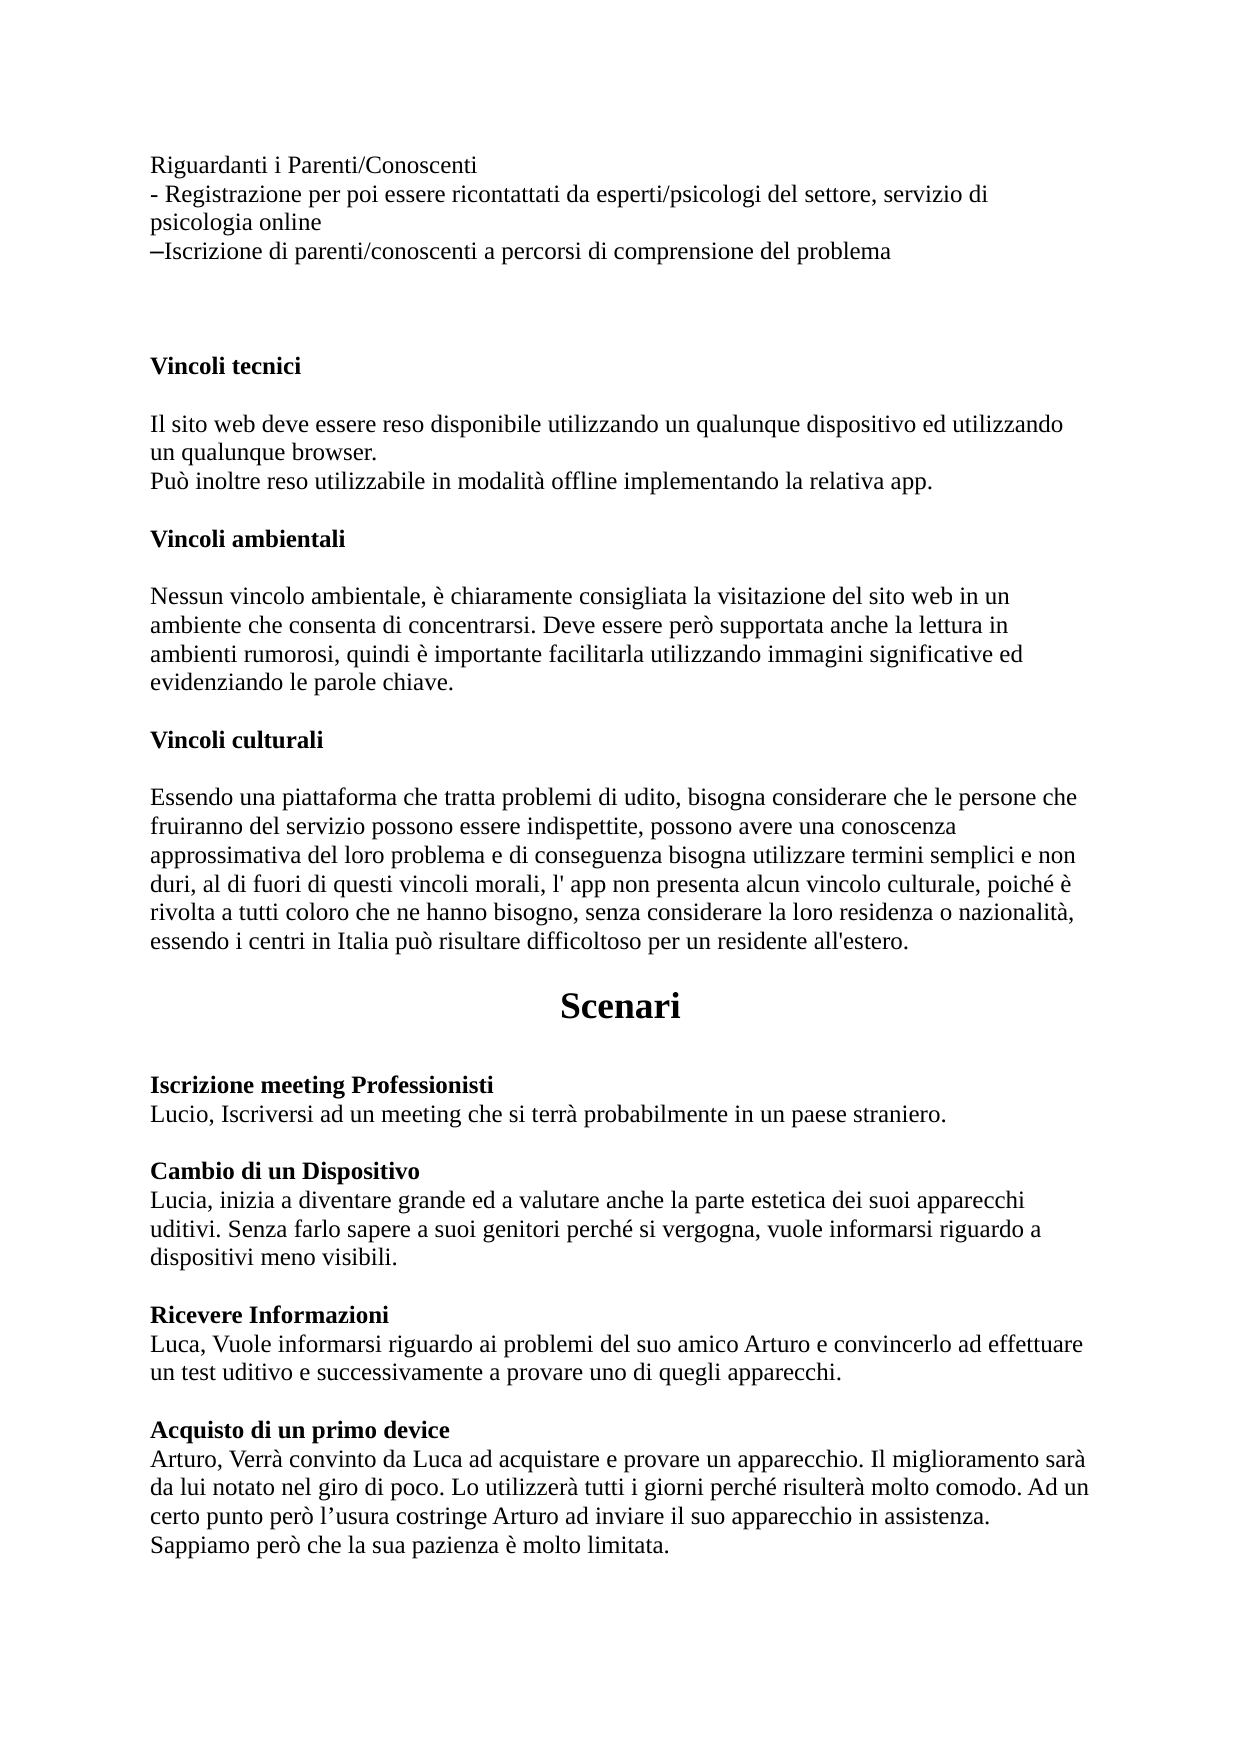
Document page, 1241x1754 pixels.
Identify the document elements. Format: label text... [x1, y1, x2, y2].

text Luca, Vuole informarsi riguardo ai problemi del suo amico Arturo e convincerlo ad effettuare un test uditivo e successivamente a provare uno di quegli apparecchi. [150, 1329, 1090, 1386]
text Ricevere Informazioni [150, 1300, 1090, 1329]
text Cambio di un Dispositivo [150, 1156, 1090, 1185]
text Acquisto di un primo device [150, 1415, 1090, 1444]
text Può inoltre reso utilizzabile in modalità offline implementando la relativa app. [150, 466, 1090, 495]
text Arturo, Verrà convinto da Luca ad acquistare e provare un apparecchio. Il miglioramento sarà da lui notato nel giro di poco. Lo utilizzerà tutti i giorni perché risulterà molto comodo. Ad un certo punto però l’usura costringe Arturo ad inviare il suo apparecchio in assistenza. Sappiamo però che la sua pazienza è molto limitata. [150, 1444, 1090, 1559]
text Nessun vincolo ambientale, è chiaramente consigliata la visitazione del sito web in un ambiente che consenta di concentrarsi. Deve essere però supportata anche la lettura in ambienti rumorosi, quindi è importante facilitarla utilizzando immagini significative ed evidenziando le parole chiave. [150, 581, 1090, 696]
text Scenari [150, 984, 1090, 1027]
text Iscrizione meeting Professionisti [150, 1070, 1090, 1099]
text Il sito web deve essere reso disponibile utilizzando un qualunque dispositivo ed utilizzando un qualunque browser. [150, 409, 1090, 466]
text Vincoli culturali [150, 725, 1090, 754]
text Vincoli tecnici [150, 351, 1090, 380]
text Lucia, inizia a diventare grande ed a valutare anche la parte estetica dei suoi apparecchi uditivi. Senza farlo sapere a suoi genitori perché si vergogna, vuole informarsi riguardo a dispositivi meno visibili. [150, 1185, 1090, 1271]
text - Registrazione per poi essere ricontattati da esperti/psicologi del settore, servizio di psicologia online [150, 179, 1090, 236]
list Iscrizione di parenti/conoscenti a percorsi di comprensione del problema [150, 236, 1090, 265]
text Lucio, Iscriversi ad un meeting che si terrà probabilmente in un paese straniero. [150, 1099, 1090, 1127]
text Essendo una piattaforma che tratta problemi di udito, bisogna considerare che le persone che fruiranno del servizio possono essere indispettite, possono avere una conoscenza approssimativa del loro problema e di conseguenza bisogna utilizzare termini semplici e non duri, al di fuori di questi vincoli morali, l' app non presenta alcun vincolo culturale, poiché è rivolta a tutti coloro che ne hanno bisogno, senza considerare la loro residenza o nazionalità, essendo i centri in Italia può risultare difficoltoso per un residente all'estero. [150, 782, 1090, 955]
text Riguardanti i Parenti/Conoscenti [150, 150, 1090, 179]
text Vincoli ambientali [150, 524, 1090, 552]
